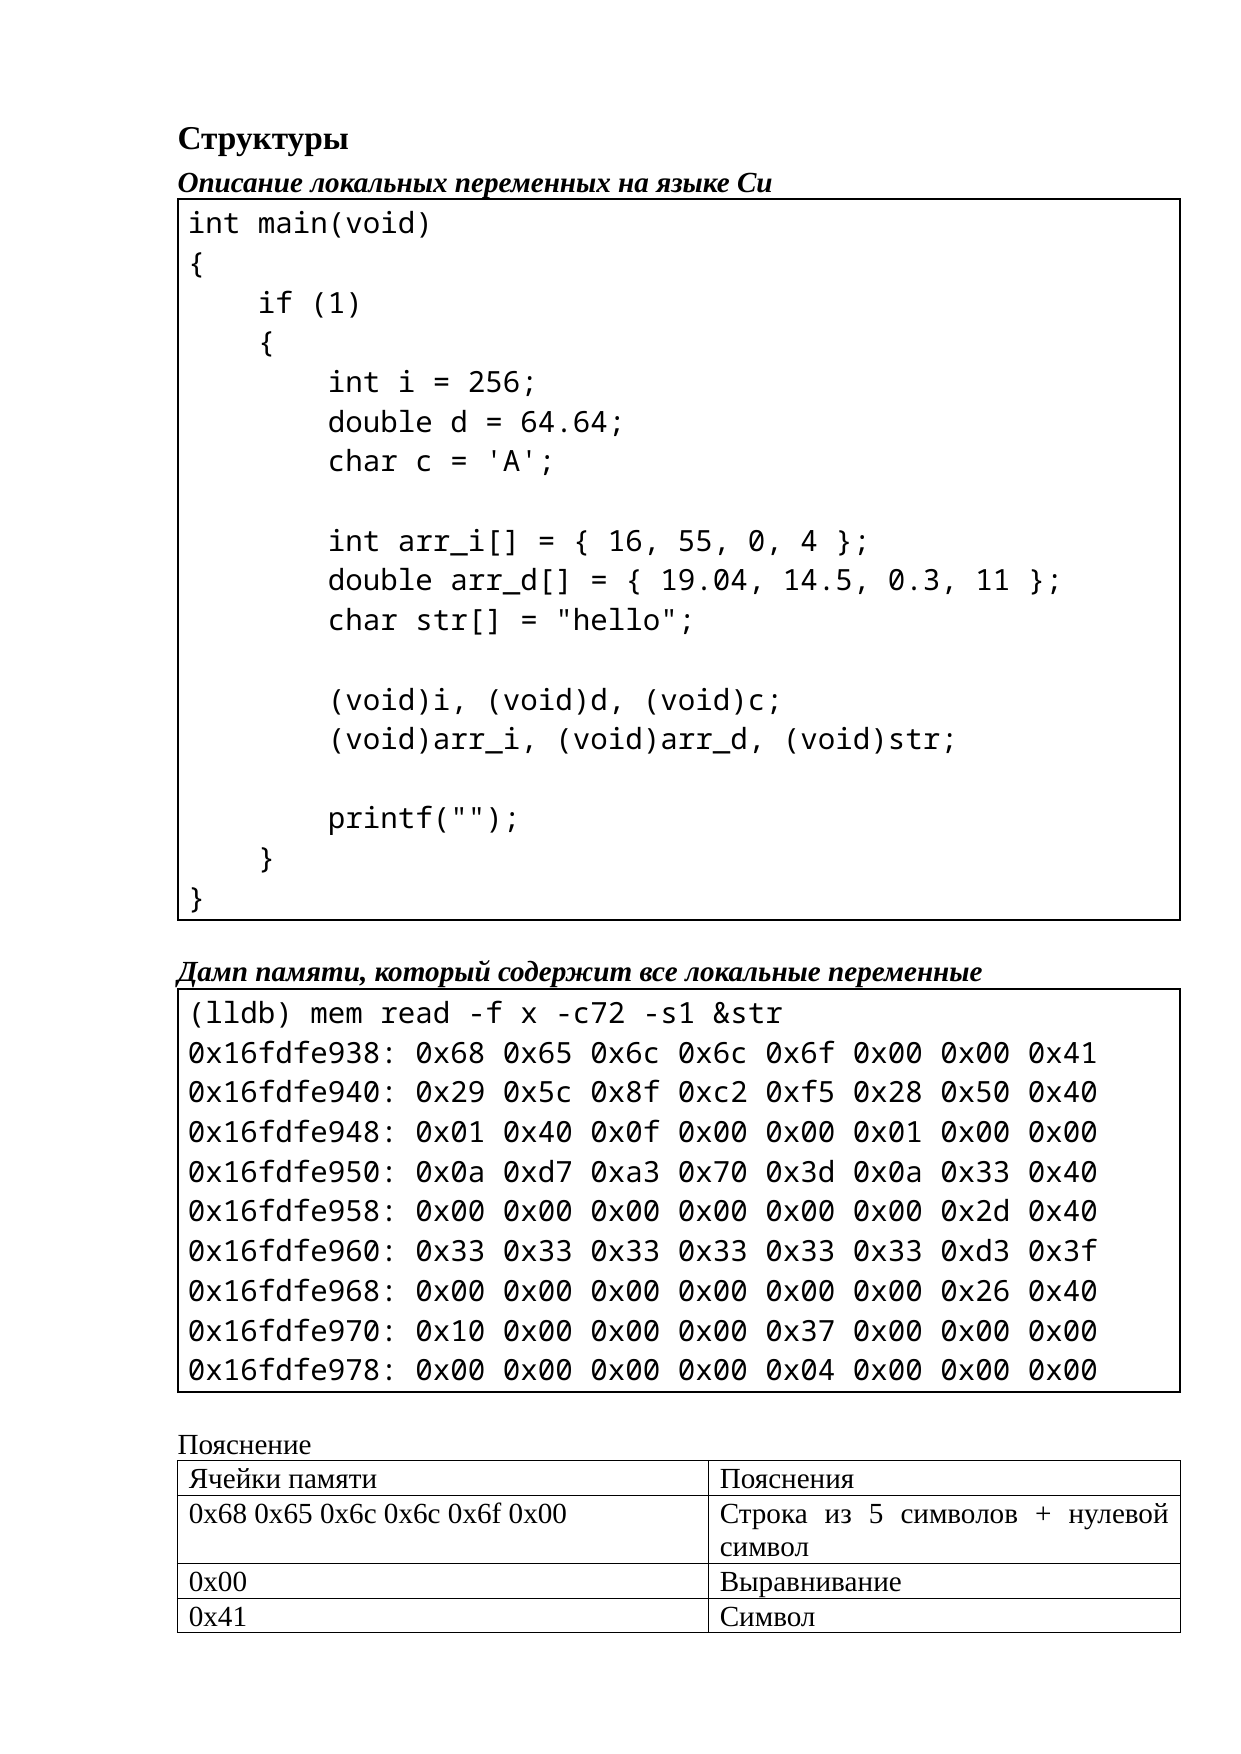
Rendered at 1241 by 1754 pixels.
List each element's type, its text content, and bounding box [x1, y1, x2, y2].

text 0x16fdfe970: 0x10 0x00 0x00 0x00 0x37 0x00 0x00 0x00 [179, 1306, 1179, 1345]
table_cell Символ [709, 1599, 1180, 1632]
table_header Ячейки памяти [178, 1461, 708, 1495]
text 0x16fdfe940: 0x29 0x5c 0x8f 0xc2 0xf5 0x28 0x50 0x40 [179, 1067, 1179, 1107]
table_header Пояснения [709, 1461, 1180, 1495]
table_cell 0x68 0x65 0x6c 0x6c 0x6f 0x00 [178, 1496, 708, 1563]
text char c = 'A'; [179, 436, 1179, 480]
text Дамп памяти, который содержит все локальные переменные [177, 954, 1181, 988]
subtitle Структуры [177, 118, 1181, 156]
table_cell 0x00 [178, 1564, 708, 1598]
text { [179, 317, 1179, 357]
text 0x16fdfe938: 0x68 0x65 0x6c 0x6c 0x6f 0x00 0x00 0x41 [179, 1028, 1179, 1067]
text double arr_d[] = { 19.04, 14.5, 0.3, 11 }; [179, 556, 1179, 595]
text 0x16fdfe960: 0x33 0x33 0x33 0x33 0x33 0x33 0xd3 0x3f [179, 1226, 1179, 1266]
text 0x16fdfe978: 0x00 0x00 0x00 0x00 0x04 0x00 0x00 0x00 [179, 1345, 1179, 1391]
text int i = 256; [179, 357, 1179, 397]
text printf(""); [179, 794, 1179, 833]
text Описание локальных переменных на языке Си [177, 165, 1181, 198]
text { [179, 238, 1179, 278]
text int main(void) [179, 200, 1179, 238]
text 0x16fdfe958: 0x00 0x00 0x00 0x00 0x00 0x00 0x2d 0x40 [179, 1187, 1179, 1226]
text (void)arr_i, (void)arr_d, (void)str; [179, 714, 1179, 758]
text if (1) [179, 278, 1179, 317]
text 0x16fdfe950: 0x0a 0xd7 0xa3 0x70 0x3d 0x0a 0x33 0x40 [179, 1147, 1179, 1187]
text 0x16fdfe968: 0x00 0x00 0x00 0x00 0x00 0x00 0x26 0x40 [179, 1266, 1179, 1306]
table_cell 0x41 [178, 1599, 708, 1632]
text } [179, 833, 1179, 873]
text Пояснение [177, 1427, 1181, 1460]
table_cell Выравнивание [709, 1564, 1180, 1598]
text } [179, 873, 1179, 919]
text char str[] = "hello"; [179, 595, 1179, 639]
text 0x16fdfe948: 0x01 0x40 0x0f 0x00 0x00 0x01 0x00 0x00 [179, 1107, 1179, 1147]
text double d = 64.64; [179, 397, 1179, 436]
text (void)i, (void)d, (void)c; [179, 674, 1179, 714]
text int arr_i[] = { 16, 55, 0, 4 }; [179, 516, 1179, 556]
table_cell Строка из 5 символов + нулевой символ [709, 1496, 1180, 1563]
text (lldb) mem read -f x -c72 -s1 &str [179, 990, 1179, 1028]
